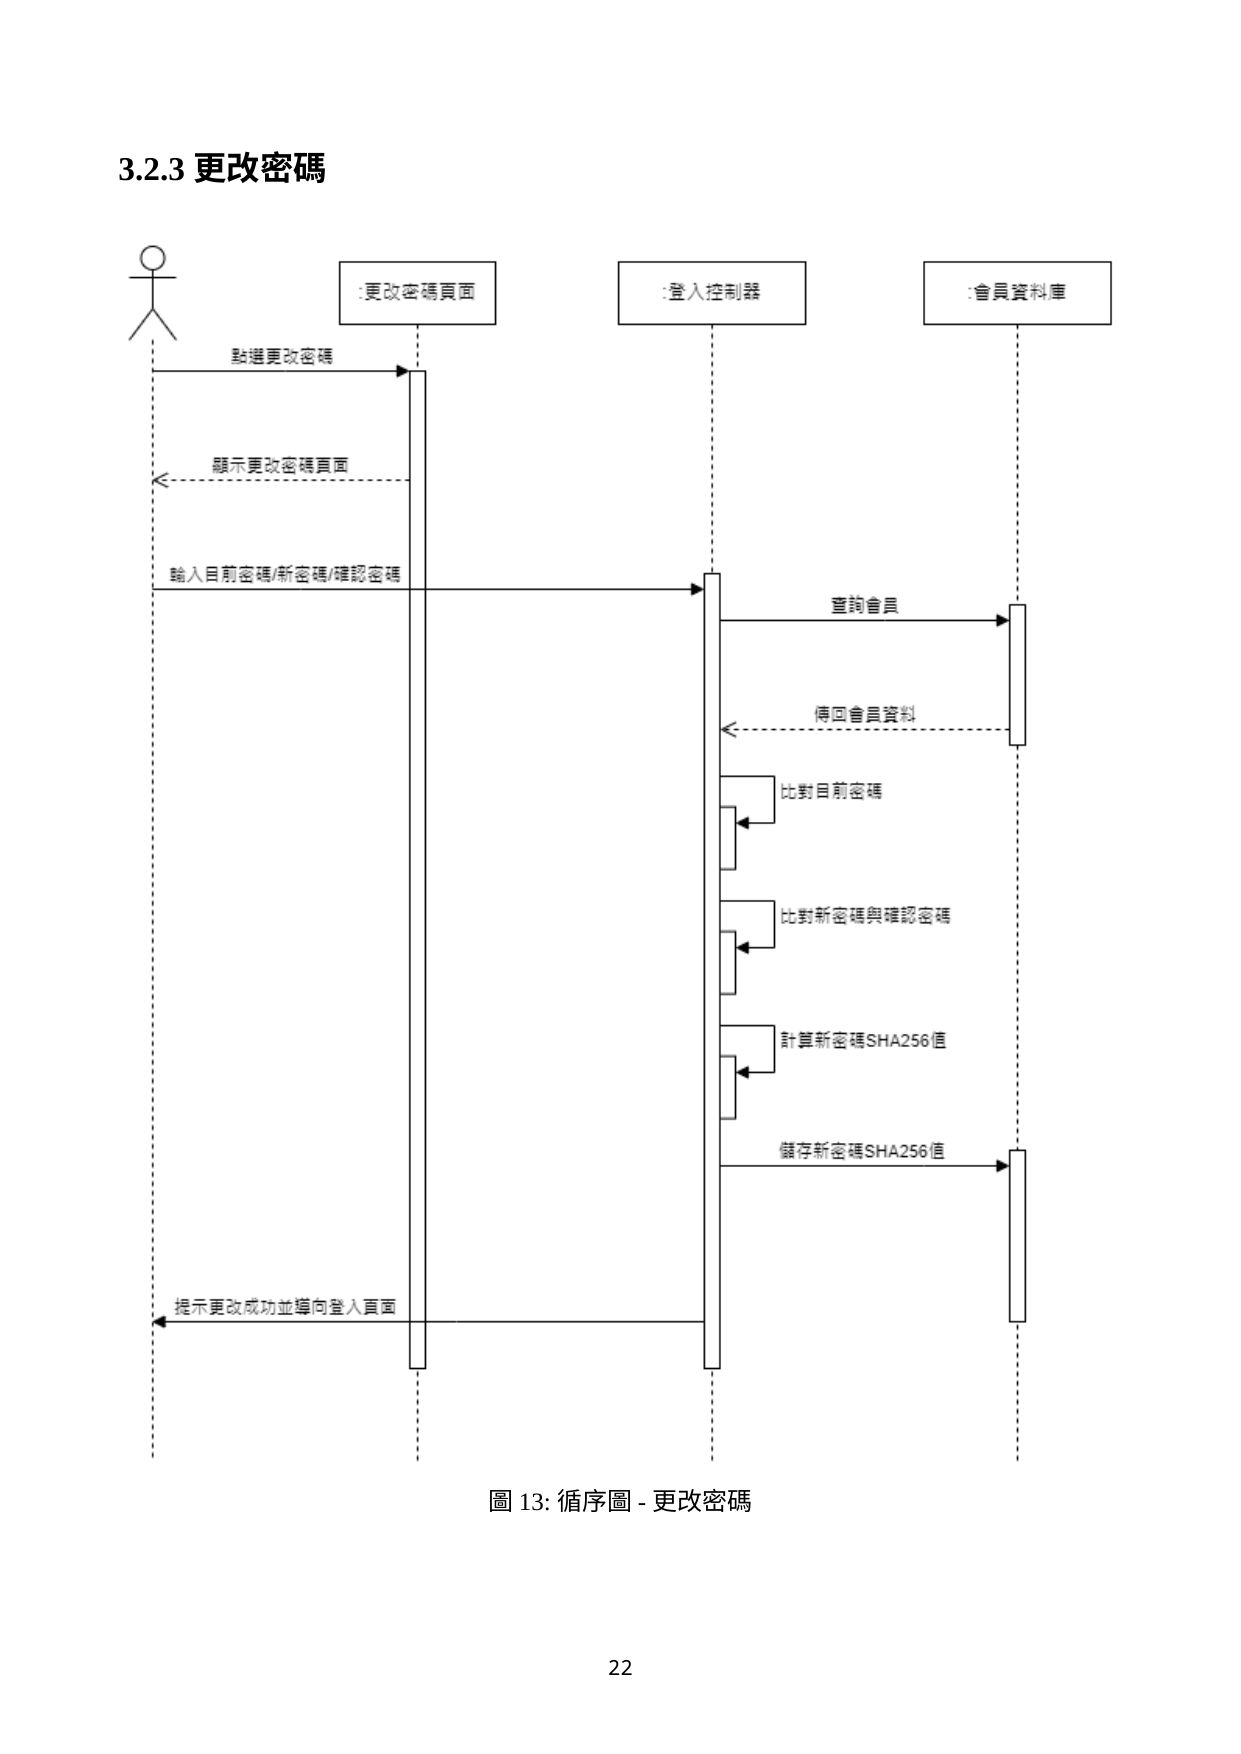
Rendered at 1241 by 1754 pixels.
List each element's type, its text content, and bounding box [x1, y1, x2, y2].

subtitle 3.2.3 更改密碼 [118, 142, 1122, 190]
picture [118, 235, 1123, 1474]
text 圖 13: 循序圖 - 更改密碼 [118, 1474, 1122, 1518]
